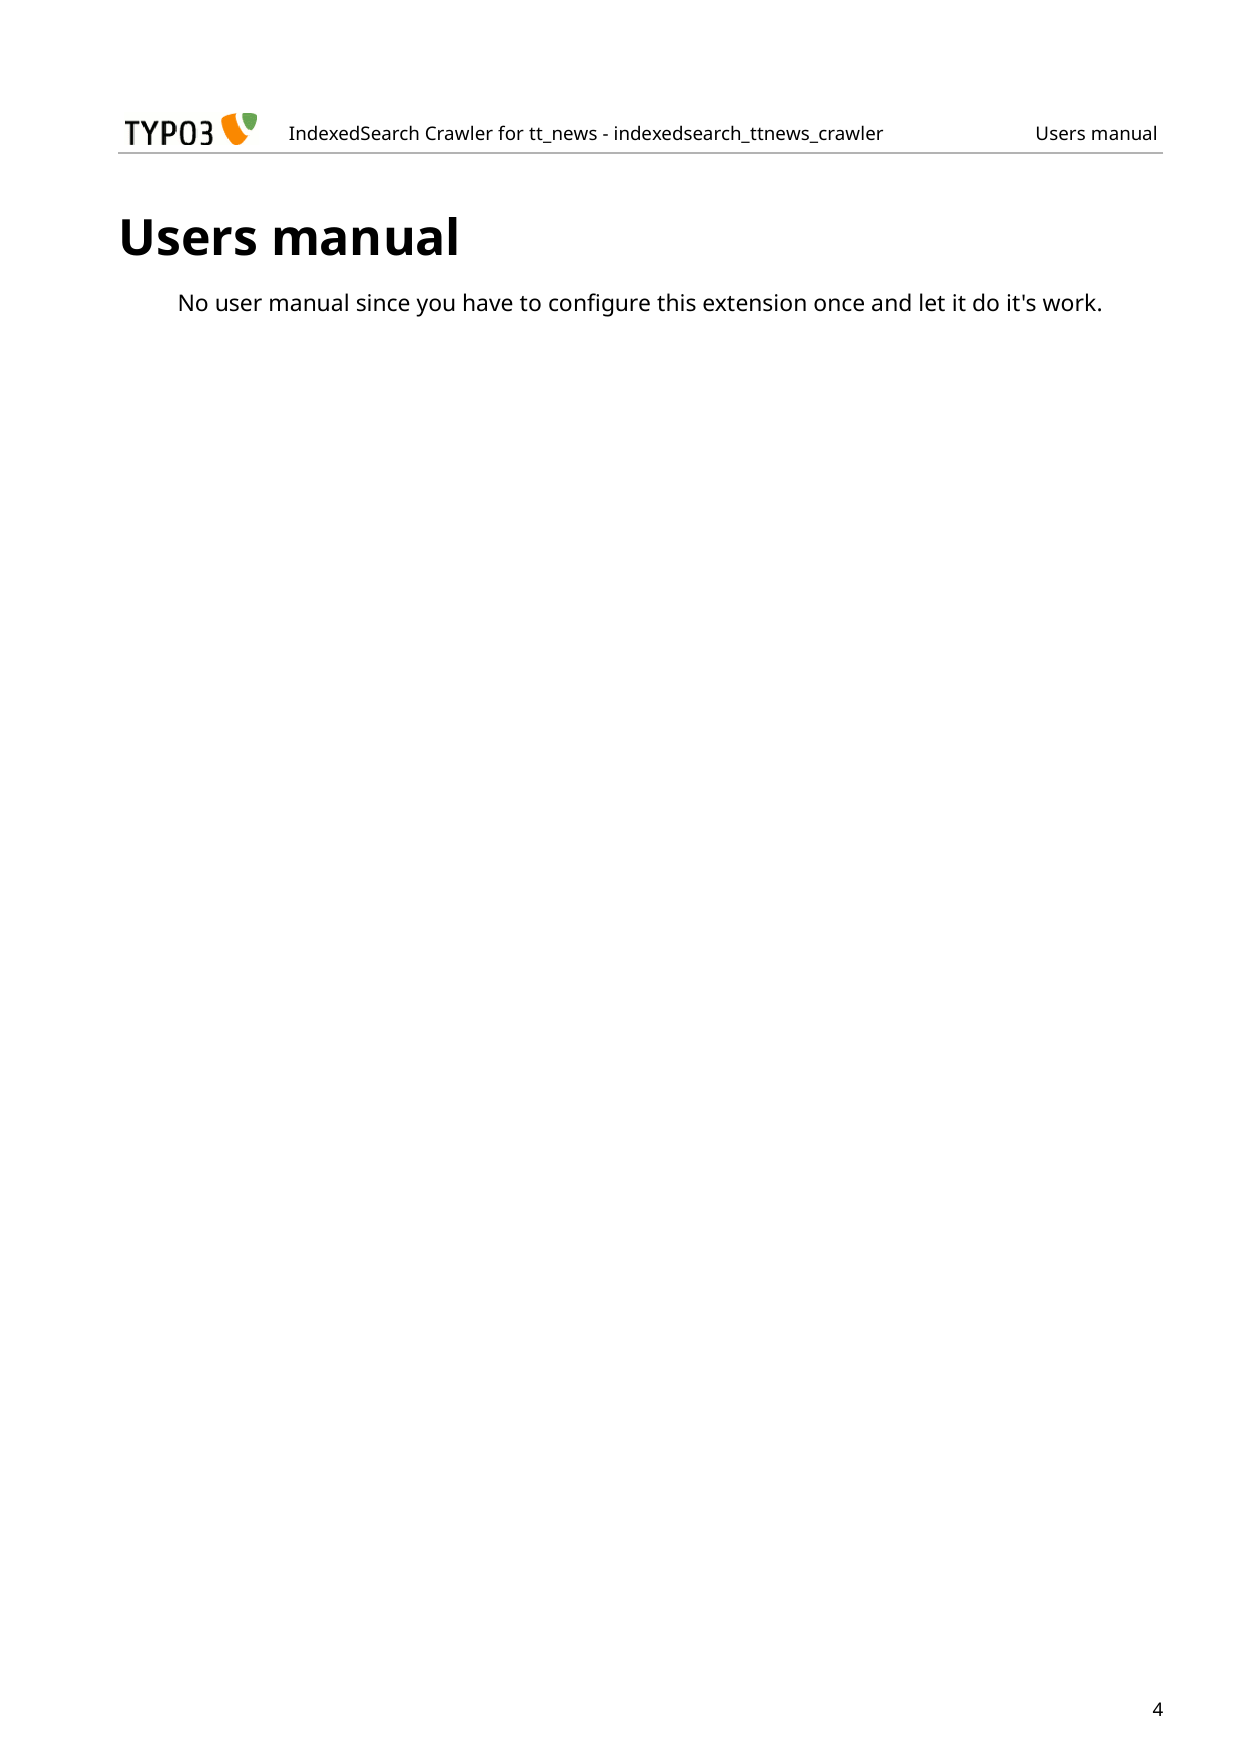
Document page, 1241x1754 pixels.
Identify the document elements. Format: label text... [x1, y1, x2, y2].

picture [124, 112, 260, 145]
text No user manual since you have to configure this extension once and let it do it's work. [177, 287, 1163, 318]
subtitle Users manual [118, 202, 1163, 269]
